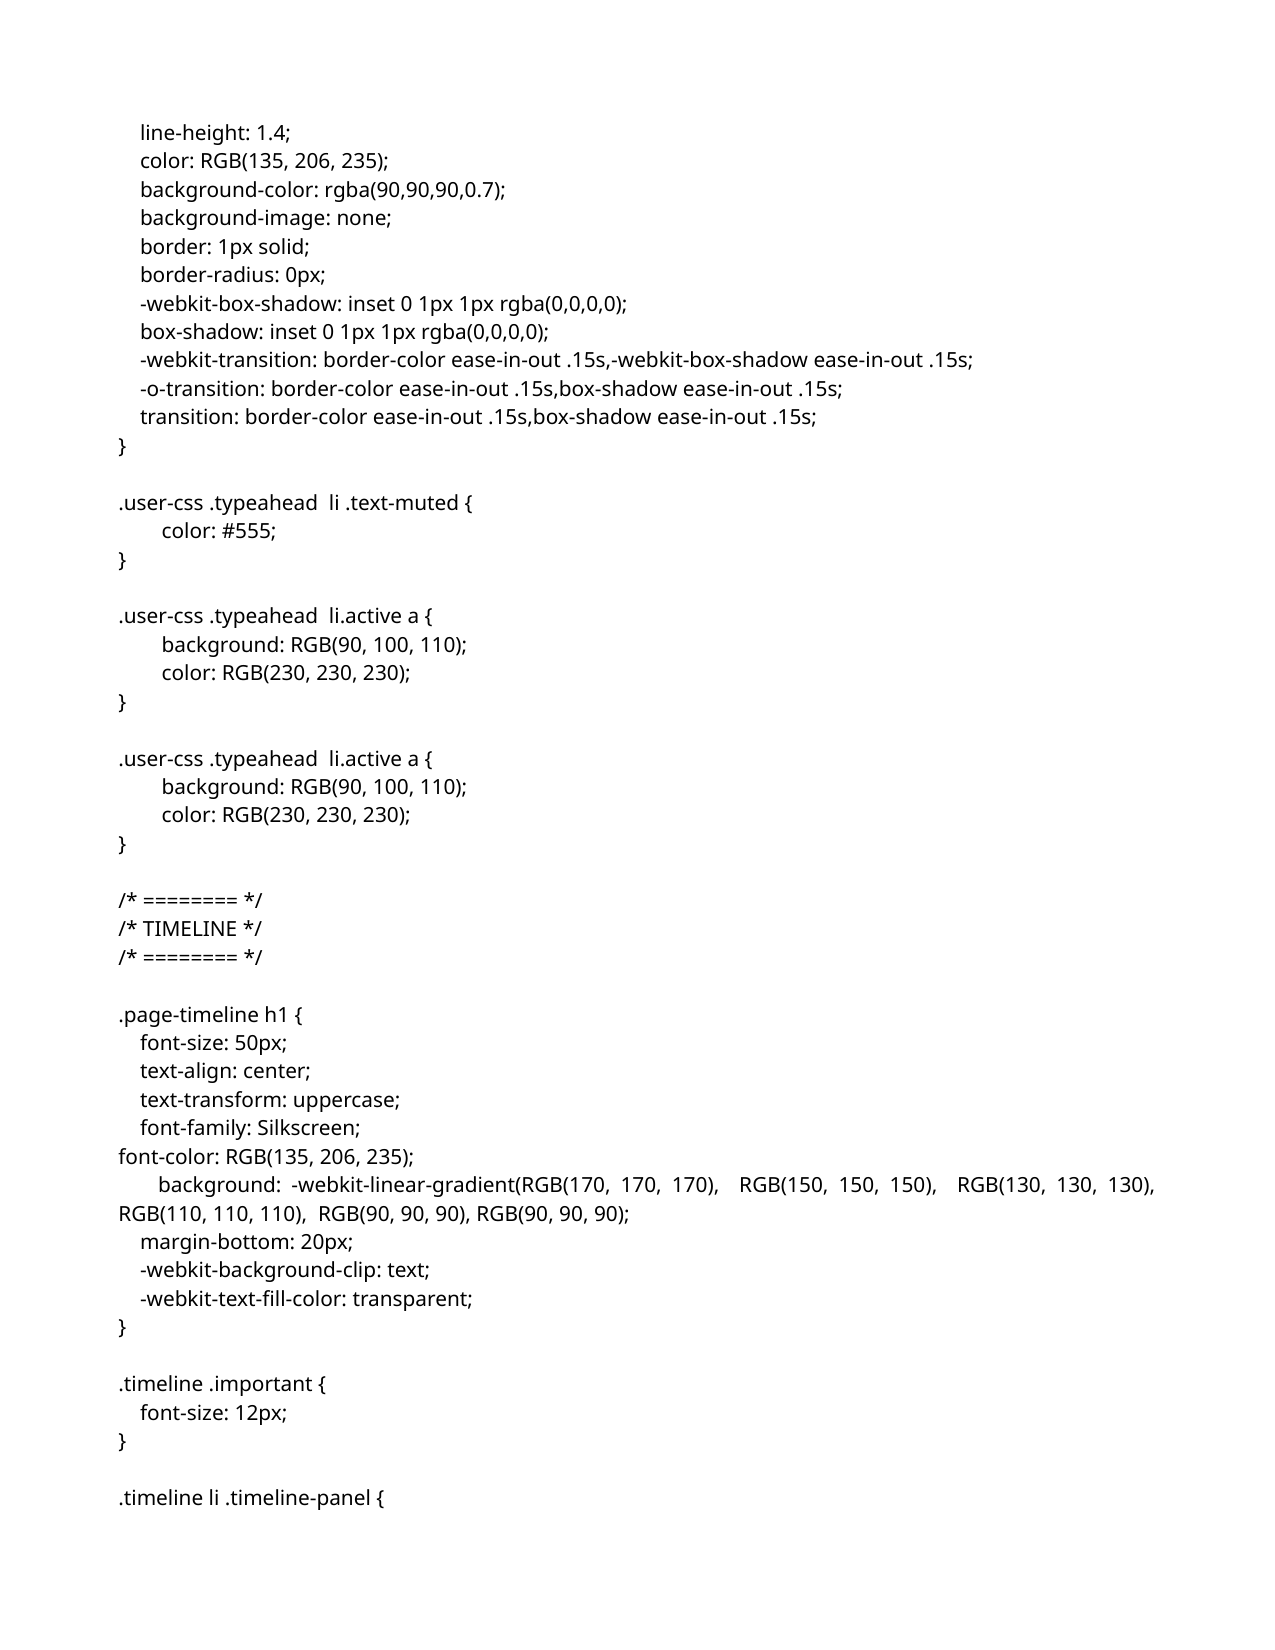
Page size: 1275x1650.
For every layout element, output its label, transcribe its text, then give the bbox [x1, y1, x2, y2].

text -webkit-box-shadow: inset 0 1px 1px rgba(0,0,0,0); [118, 289, 1157, 317]
text .timeline li .timeline-panel { [118, 1483, 1157, 1512]
text -webkit-transition: border-color ease-in-out .15s,-webkit-box-shadow ease-in-out .15s; [118, 346, 1157, 374]
text text-align: center; [118, 1057, 1157, 1085]
text font-size: 12px; [118, 1398, 1157, 1426]
text .user-css .typeahead li .text-muted { [118, 488, 1157, 516]
text } [118, 1312, 1157, 1341]
text font-color: RGB(135, 206, 235); [118, 1142, 1157, 1170]
text } [118, 545, 1157, 573]
text background: RGB(90, 100, 110); [118, 772, 1157, 801]
text text-transform: uppercase; [118, 1085, 1157, 1113]
text -webkit-text-fill-color: transparent; [118, 1284, 1157, 1312]
text /* ======== */ [118, 886, 1157, 914]
text color: #555; [118, 516, 1157, 545]
text .user-css .typeahead li.active a { [118, 744, 1157, 772]
text background-color: rgba(90,90,90,0.7); [118, 175, 1157, 203]
text } [118, 431, 1157, 459]
text color: RGB(230, 230, 230); [118, 801, 1157, 829]
text /* TIMELINE */ [118, 914, 1157, 943]
text font-family: Silkscreen; [118, 1113, 1157, 1142]
text } [118, 1426, 1157, 1455]
text -o-transition: border-color ease-in-out .15s,box-shadow ease-in-out .15s; [118, 374, 1157, 402]
text line-height: 1.4; [118, 118, 1157, 147]
text box-shadow: inset 0 1px 1px rgba(0,0,0,0); [118, 317, 1157, 346]
text transition: border-color ease-in-out .15s,box-shadow ease-in-out .15s; [118, 402, 1157, 431]
text } [118, 829, 1157, 857]
text .page-timeline h1 { [118, 1000, 1157, 1028]
text border: 1px solid; [118, 232, 1157, 260]
text /* ======== */ [118, 943, 1157, 971]
text color: RGB(135, 206, 235); [118, 147, 1157, 175]
text } [118, 687, 1157, 715]
text color: RGB(230, 230, 230); [118, 658, 1157, 687]
text .timeline .important { [118, 1369, 1157, 1398]
text border-radius: 0px; [118, 260, 1157, 289]
text font-size: 50px; [118, 1028, 1157, 1057]
text background-image: none; [118, 203, 1157, 232]
text margin-bottom: 20px; [118, 1227, 1157, 1256]
text -webkit-background-clip: text; [118, 1256, 1157, 1284]
text .user-css .typeahead li.active a { [118, 602, 1157, 630]
text background: -webkit-linear-gradient(RGB(170, 170, 170), RGB(150, 150, 150), RGB(130, 130, 130), RGB(110, 110, 110), RGB(90, 90, 90), RGB(90, 90, 90); [118, 1170, 1157, 1227]
text background: RGB(90, 100, 110); [118, 630, 1157, 658]
